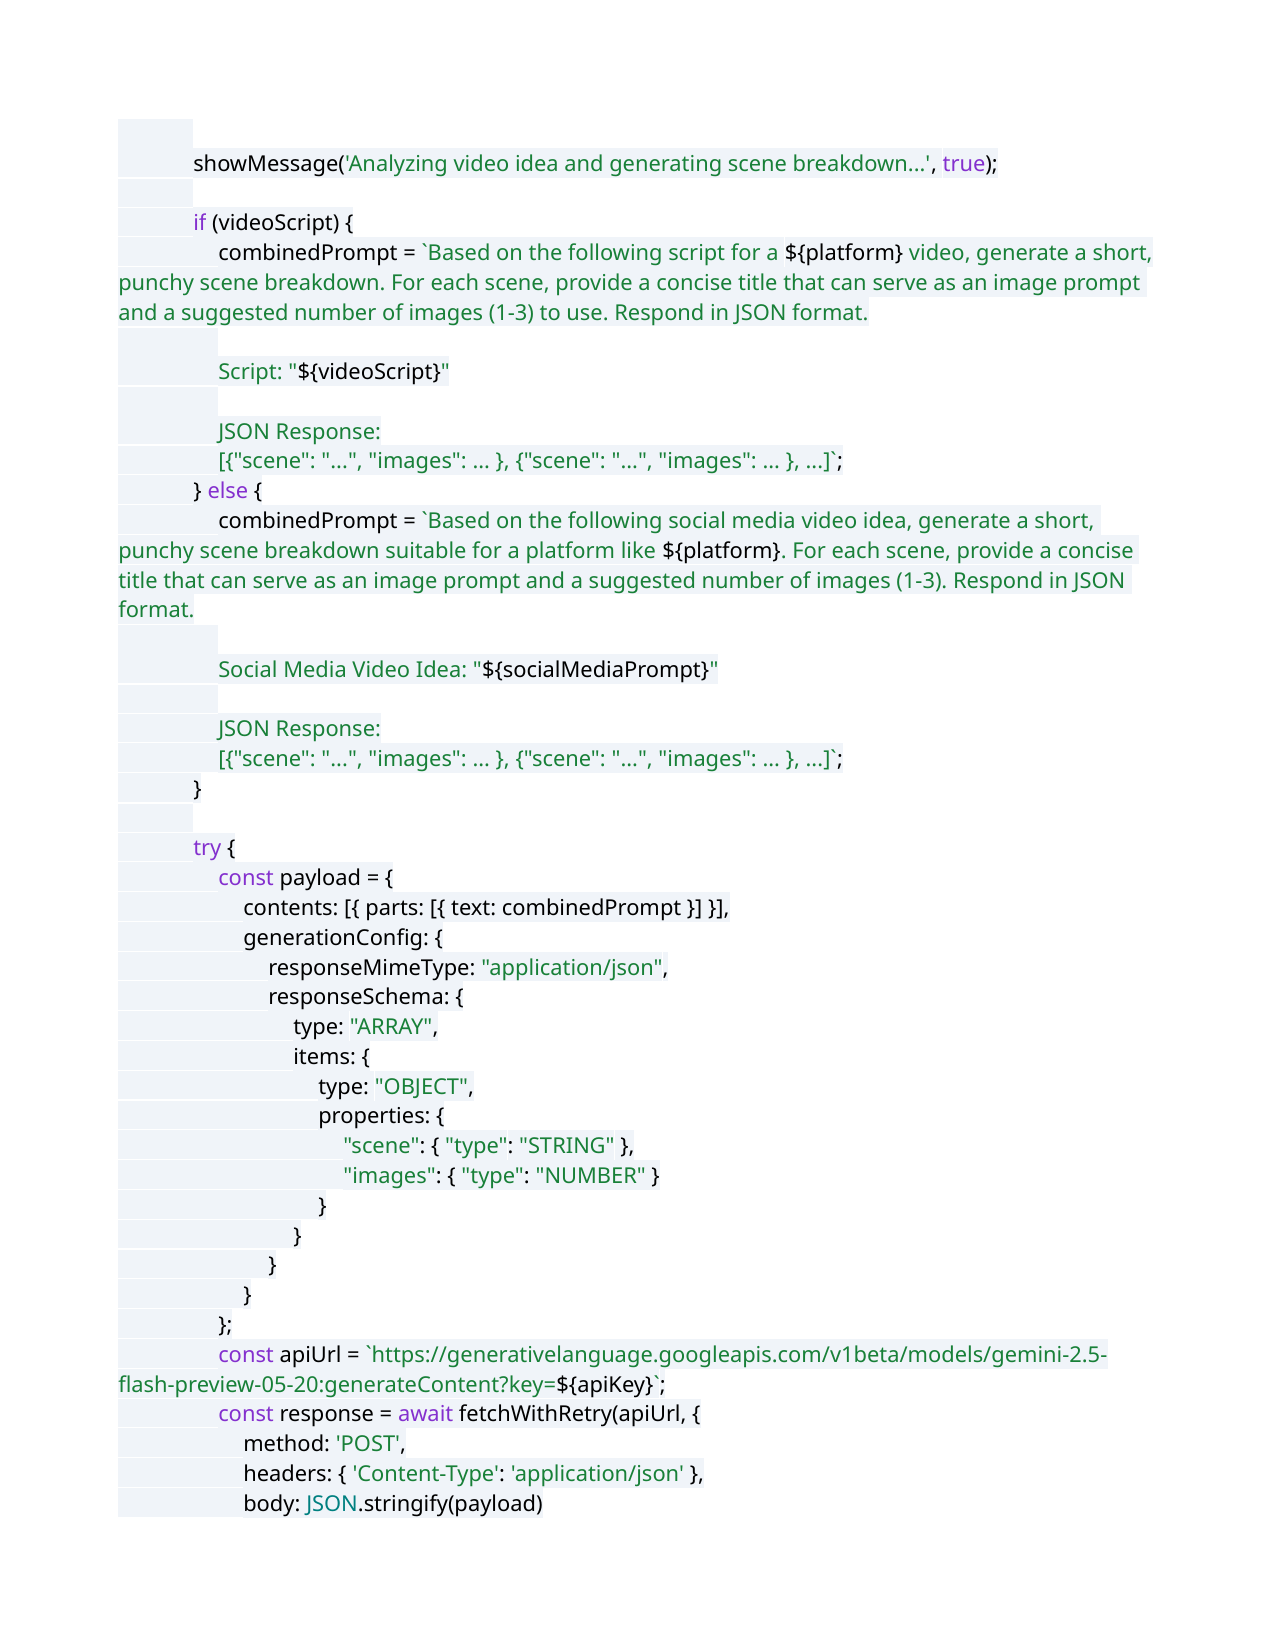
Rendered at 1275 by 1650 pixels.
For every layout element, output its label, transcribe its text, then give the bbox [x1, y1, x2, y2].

text const payload = { [118, 862, 1157, 892]
text combinedPrompt = `Based on the following script for a ${platform} video, generate a short, punchy scene breakdown. For each scene, provide a concise title that can serve as an image prompt and a suggested number of images (1-3) to use. Respond in JSON format. [118, 237, 1157, 326]
text combinedPrompt = `Based on the following social media video idea, generate a short, punchy scene breakdown suitable for a platform like ${platform}. For each scene, provide a concise title that can serve as an image prompt and a suggested number of images (1-3). Respond in JSON format. [118, 505, 1157, 624]
text const apiUrl = `https://generativelanguage.googleapis.com/v1beta/models/gemini-2.5-flash-preview-05-20:generateContent?key=${apiKey}`; [118, 1339, 1157, 1398]
text Script: "${videoScript}" [118, 356, 1157, 386]
text JSON Response: [118, 416, 1157, 445]
text "scene": { "type": "STRING" }, [118, 1130, 1157, 1160]
text headers: { 'Content-Type': 'application/json' }, [118, 1458, 1157, 1488]
text properties: { [118, 1101, 1157, 1130]
text generationConfig: { [118, 922, 1157, 952]
text } [118, 773, 1157, 803]
text } [118, 1279, 1157, 1309]
text JSON Response: [118, 713, 1157, 743]
text } else { [118, 475, 1157, 505]
text const response = await fetchWithRetry(apiUrl, { [118, 1398, 1157, 1428]
text type: "ARRAY", [118, 1011, 1157, 1041]
text } [118, 1190, 1157, 1220]
text } [118, 1220, 1157, 1249]
text } [118, 1249, 1157, 1279]
text showMessage('Analyzing video idea and generating scene breakdown...', true); [118, 148, 1157, 178]
text responseMimeType: "application/json", [118, 952, 1157, 981]
text "images": { "type": "NUMBER" } [118, 1160, 1157, 1190]
text type: "OBJECT", [118, 1071, 1157, 1101]
text method: 'POST', [118, 1428, 1157, 1458]
text [{"scene": "...", "images": ... }, {"scene": "...", "images": ... }, ...]`; [118, 743, 1157, 773]
text try { [118, 832, 1157, 862]
text if (videoScript) { [118, 207, 1157, 237]
text }; [118, 1309, 1157, 1339]
text responseSchema: { [118, 981, 1157, 1011]
text items: { [118, 1041, 1157, 1071]
text Social Media Video Idea: "${socialMediaPrompt}" [118, 654, 1157, 684]
text contents: [{ parts: [{ text: combinedPrompt }] }], [118, 892, 1157, 922]
text body: JSON.stringify(payload) [118, 1488, 1157, 1518]
text [{"scene": "...", "images": ... }, {"scene": "...", "images": ... }, ...]`; [118, 445, 1157, 475]
